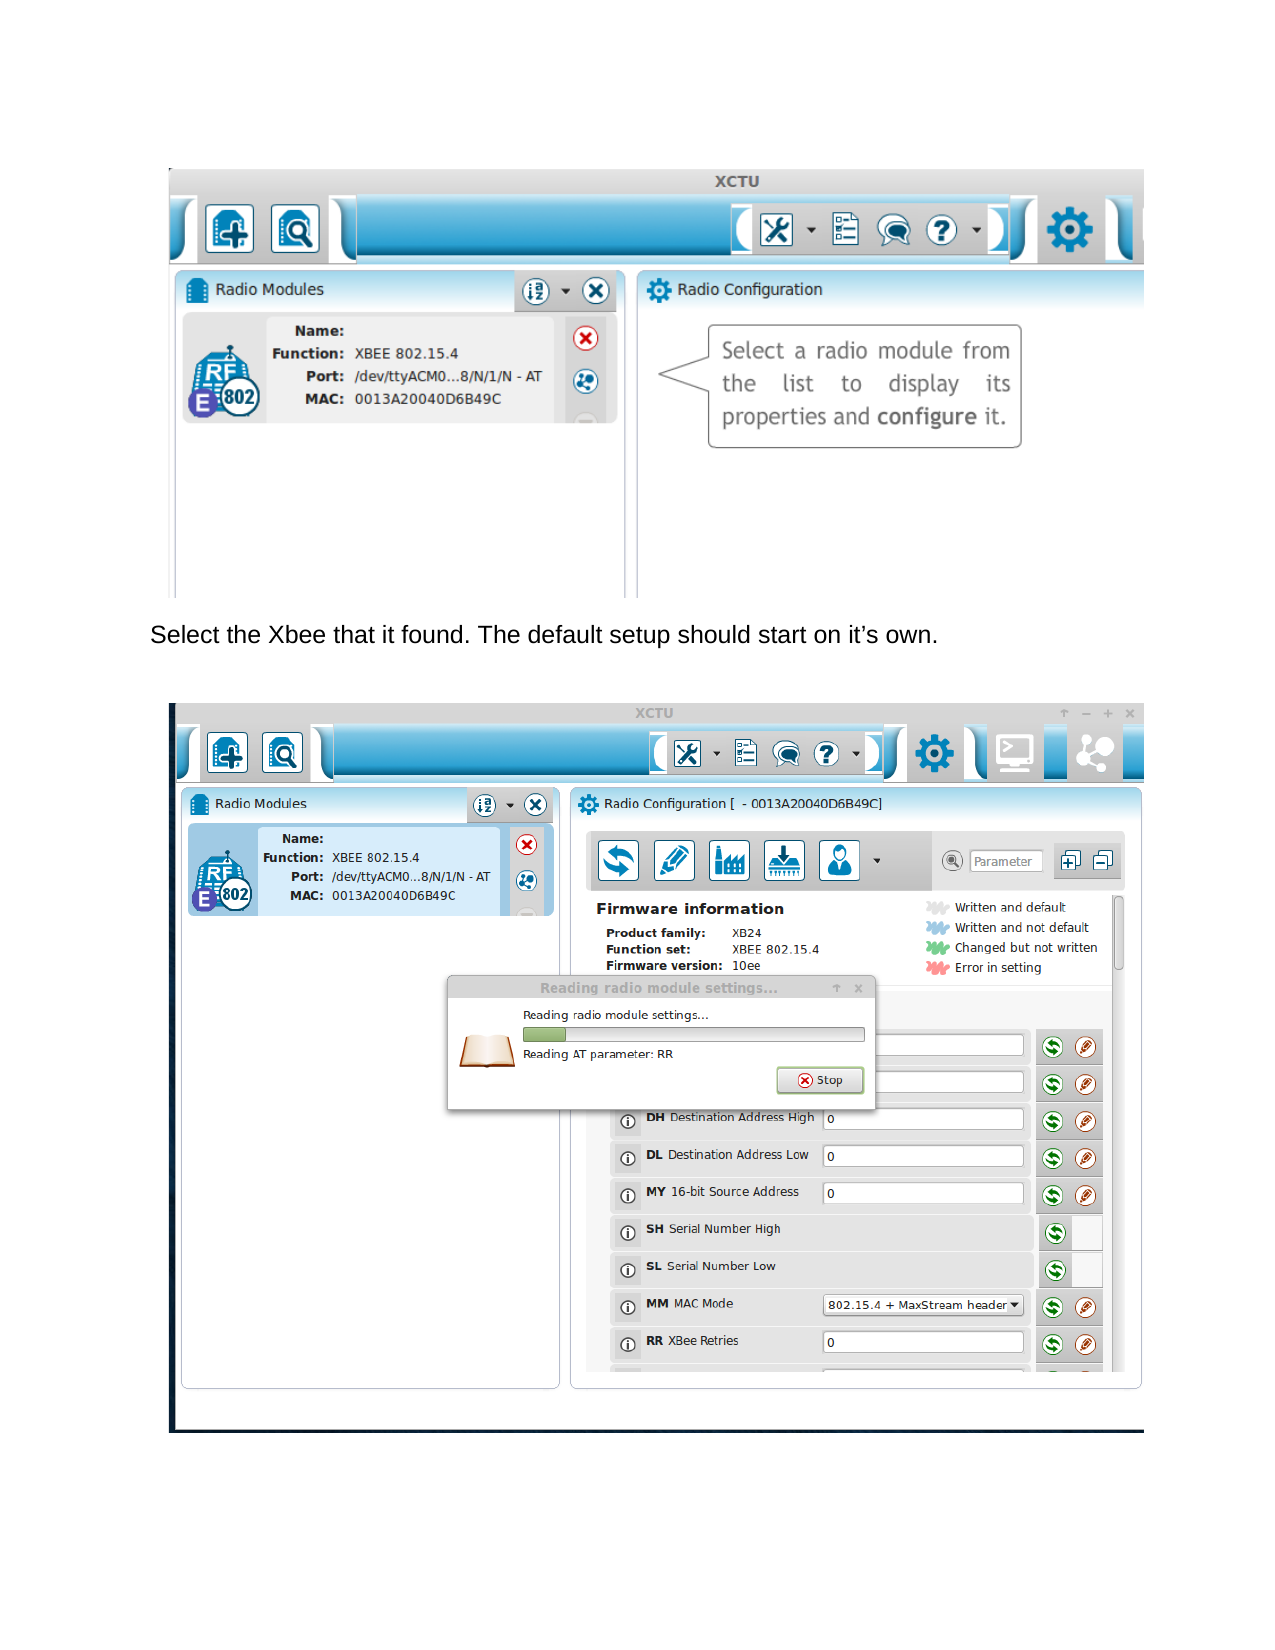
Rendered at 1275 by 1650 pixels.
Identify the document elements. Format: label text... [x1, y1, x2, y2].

text Select the Xbee that it found. The default setup should start on it’s own. [150, 620, 1125, 648]
picture [168, 703, 1144, 1433]
picture [168, 168, 1144, 598]
